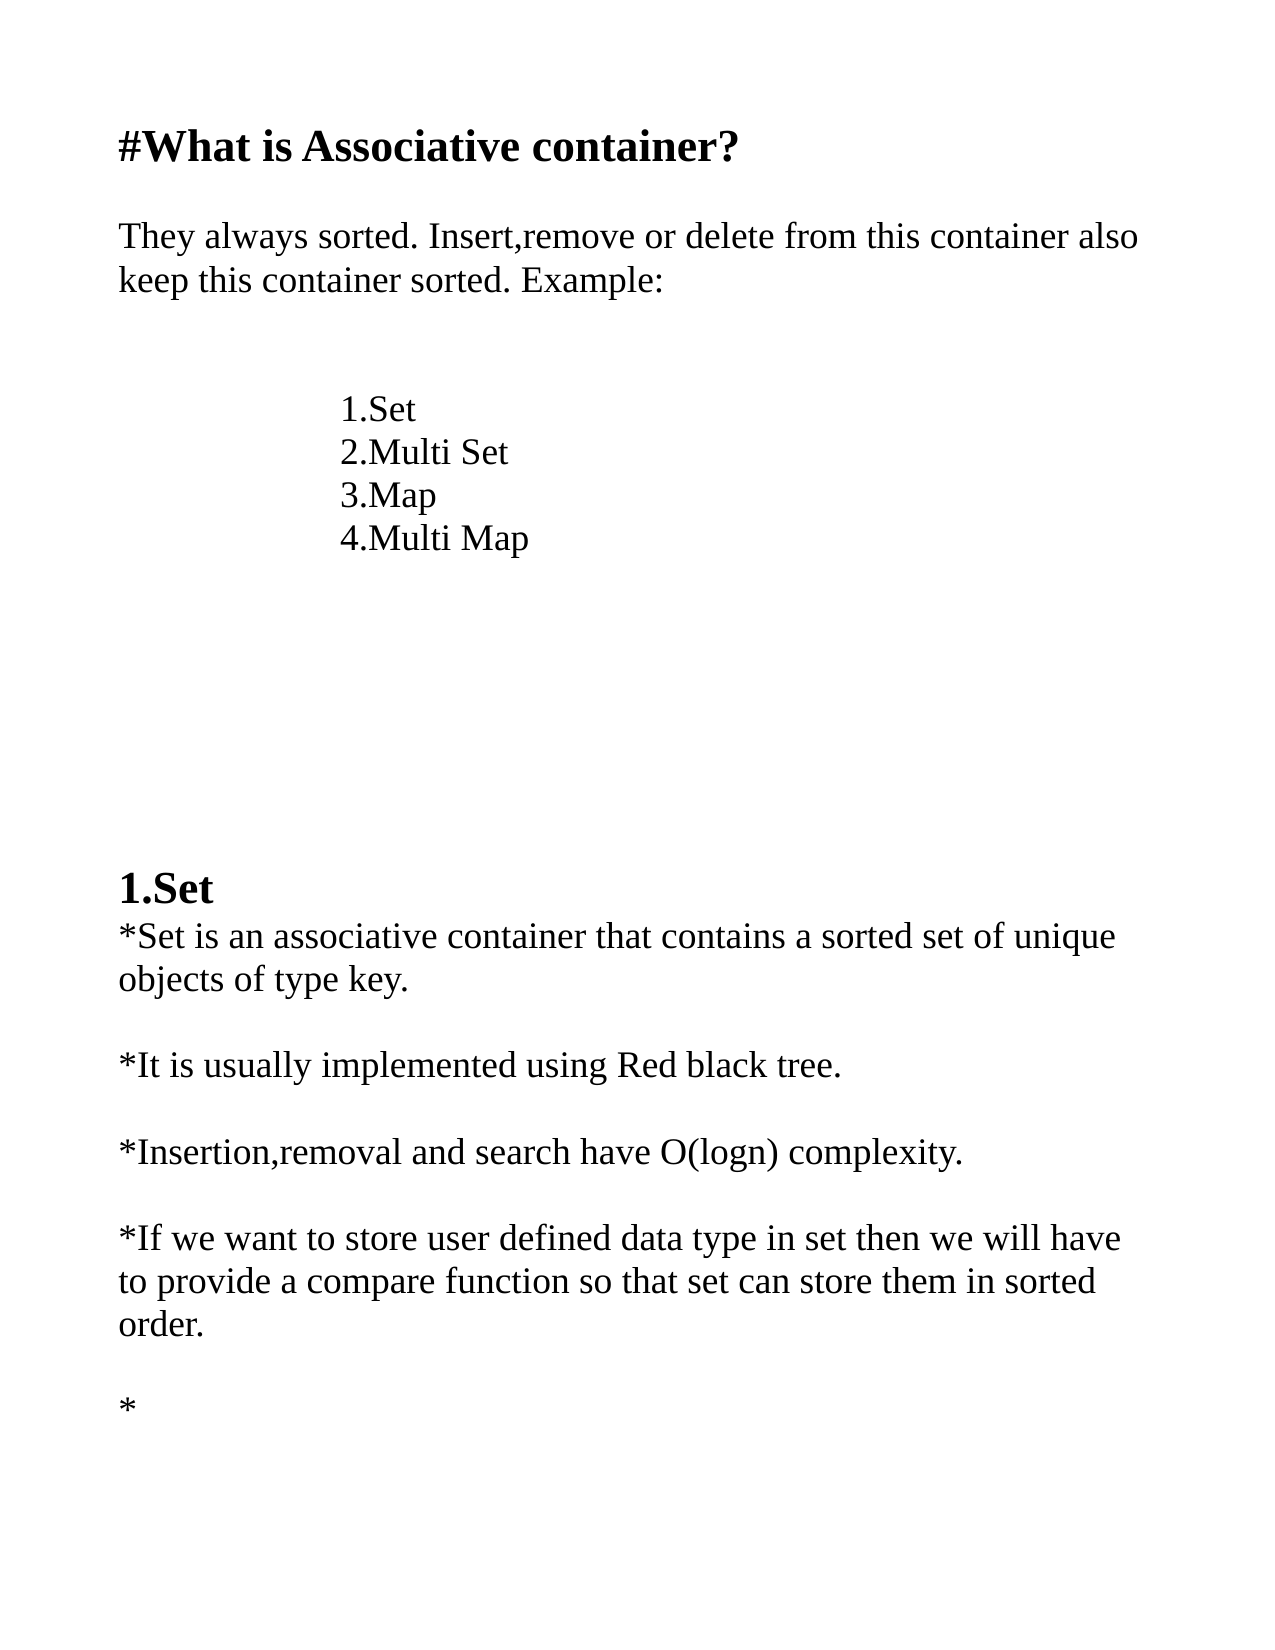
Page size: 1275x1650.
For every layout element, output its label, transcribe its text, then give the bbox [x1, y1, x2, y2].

text 4.Multi Map [118, 516, 1157, 559]
text *Insertion,removal and search have O(logn) complexity. [118, 1129, 1157, 1172]
text 3.Map [118, 473, 1157, 516]
text 1.Set [118, 861, 1157, 913]
text *If we want to store user defined data type in set then we will have to provide a compare function so that set can store them in sorted order. [118, 1215, 1157, 1345]
text 2.Multi Set [118, 429, 1157, 473]
text *It is usually implemented using Red black tree. [118, 1043, 1157, 1086]
text They always sorted. Insert,remove or delete from this container also keep this container sorted. Example: [118, 214, 1157, 300]
text #What is Associative container? [118, 118, 1157, 171]
text *Set is an associative container that contains a sorted set of unique objects of type key. [118, 913, 1157, 1000]
text 1.Set [118, 386, 1157, 429]
text * [118, 1388, 1157, 1431]
